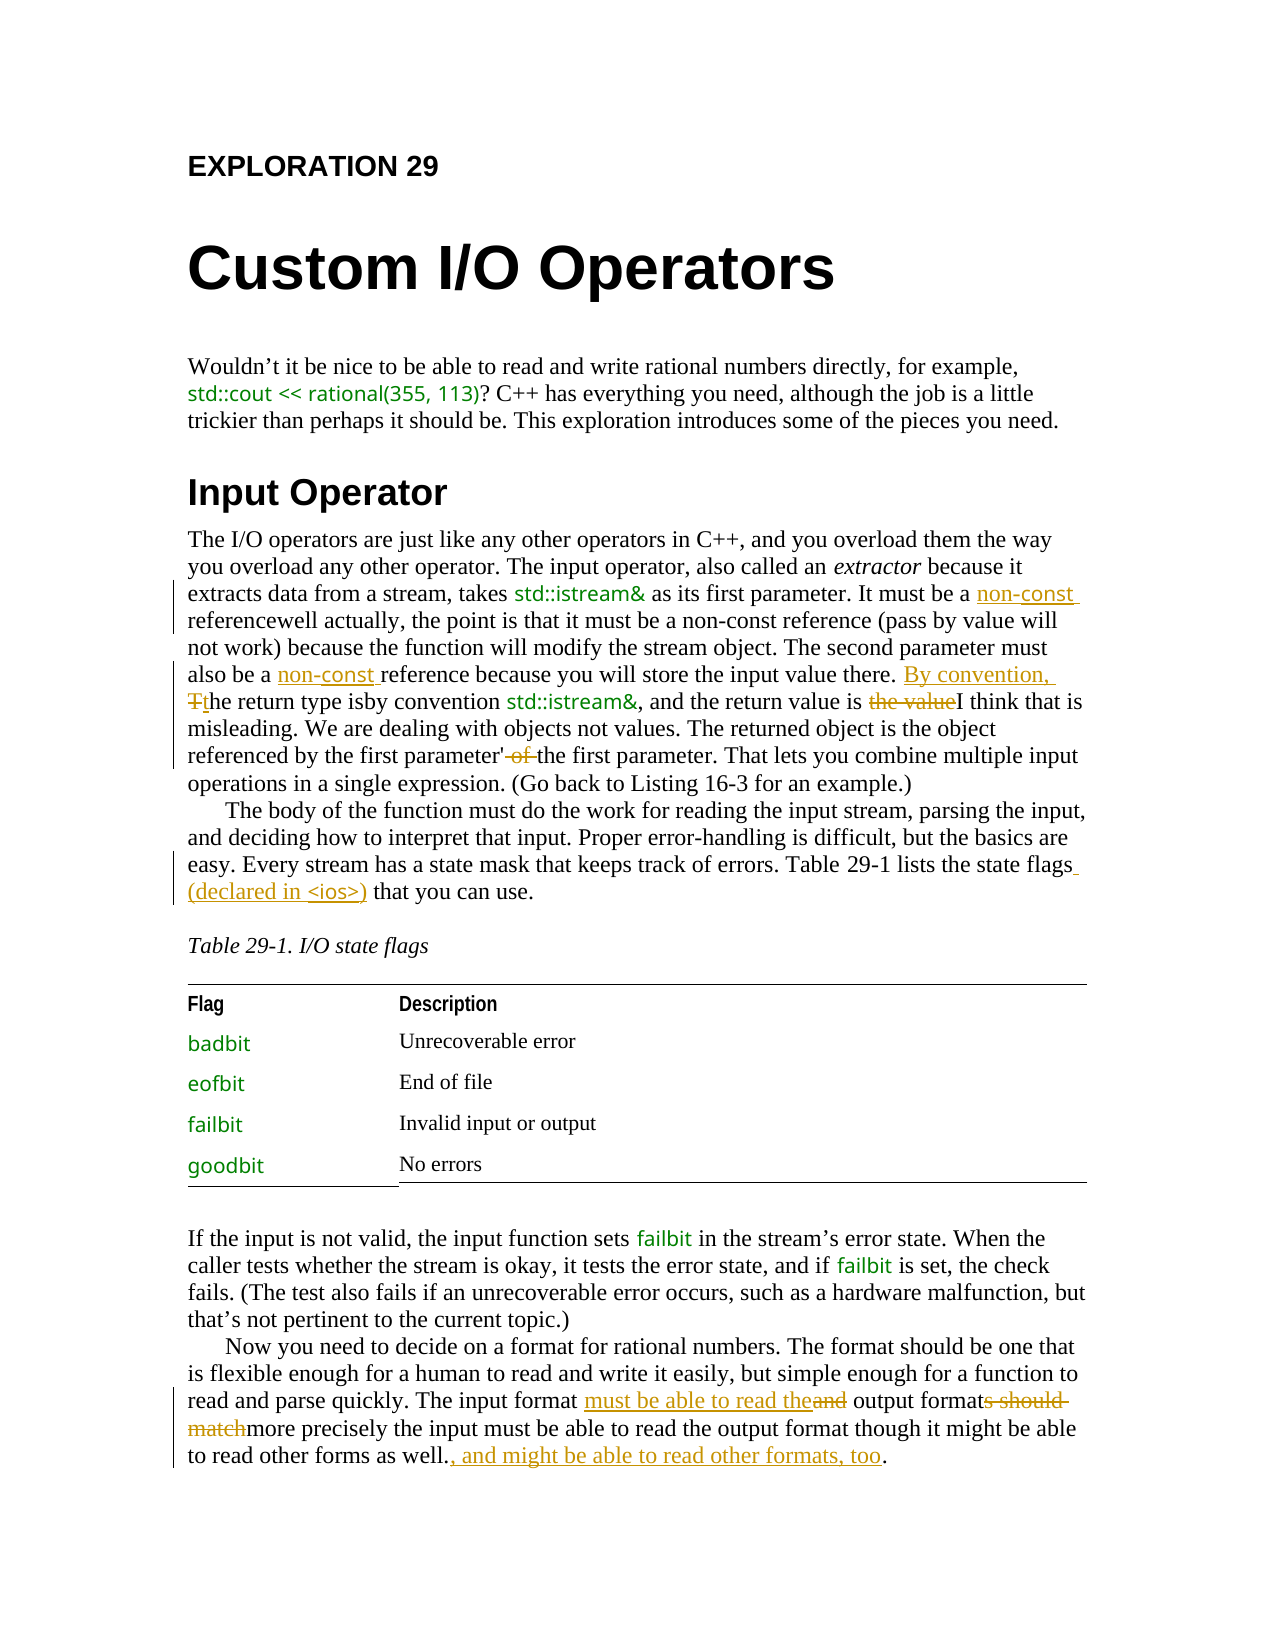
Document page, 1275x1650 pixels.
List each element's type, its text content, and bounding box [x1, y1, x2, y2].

table_cell End of file [399, 1070, 1087, 1111]
table_cell [188, 1187, 399, 1212]
table_cell goodbit [188, 1151, 399, 1186]
text Exploration 29 [187, 150, 1087, 183]
table_cell failbit [188, 1111, 399, 1151]
table_cell Invalid input or output [399, 1111, 1087, 1151]
table_cell No errors [399, 1151, 1087, 1182]
table_header [399, 971, 1087, 984]
text Wouldn’t it be nice to be able to read and write rational numbers directly, for example, std::cout << rational(355, 113)? C++ has everything you need, although the job is a little trickier than perhaps it should be. This exploration introduces some of the pieces you need. [187, 352, 1087, 434]
text If the input is not valid, the input function sets failbit in the stream’s error state. When the caller tests whether the stream is okay, it tests the error state, and if failbit is set, the check fails. (The test also fails if an unrecoverable error occurs, such as a hardware malfunction, but that’s not pertinent to the current topic.) [187, 1225, 1087, 1333]
table_cell eofbit [188, 1070, 399, 1111]
table_header Description [399, 985, 1087, 1029]
text The I/O operators are just like any other operators in C++, and you overload them the way you overload any other operator. The input operator, also called an extractor because it extracts data from a stream, takes std::istream& as its first parameter. It must be a non-const referencewell actually, the point is that it must be a non-const reference (pass by value will not work) because the function will modify the stream object. The second parameter must also be a non-const reference because you will store the input value there. By convention, the return type isby convention std::istream&, and the return value is I think that is misleading. We are dealing with objects not values. The returned object is the object referenced by the first parameter'the first parameter. That lets you combine multiple input operations in a single expression. (Go back to Listing 16-3 for an example.) [187, 526, 1087, 796]
title Custom I/O Operators [187, 233, 1087, 302]
table_cell badbit [188, 1029, 399, 1069]
text Table 29-1. I/O state flags [187, 930, 1087, 959]
table_header Flag [188, 985, 399, 1029]
text The body of the function must do the work for reading the input stream, parsing the input, and deciding how to interpret that input. Proper error-handling is difficult, but the basics are easy. Every stream has a state mask that keeps track of errors. Table 29-1 lists the state flags (declared in <ios>) that you can use. [187, 796, 1087, 905]
text Now you need to decide on a format for rational numbers. The format should be one that is flexible enough for a human to read and write it easily, but simple enough for a function to read and parse quickly. The input format must be able to read the output formatmore precisely the input must be able to read the output format though it might be able to read other forms as well., and might be able to read other formats, too. [187, 1333, 1087, 1468]
table_header [188, 971, 399, 984]
table_cell Unrecoverable error [399, 1029, 1087, 1069]
subtitle Input Operator [187, 471, 1087, 513]
table_cell [399, 1183, 1087, 1212]
